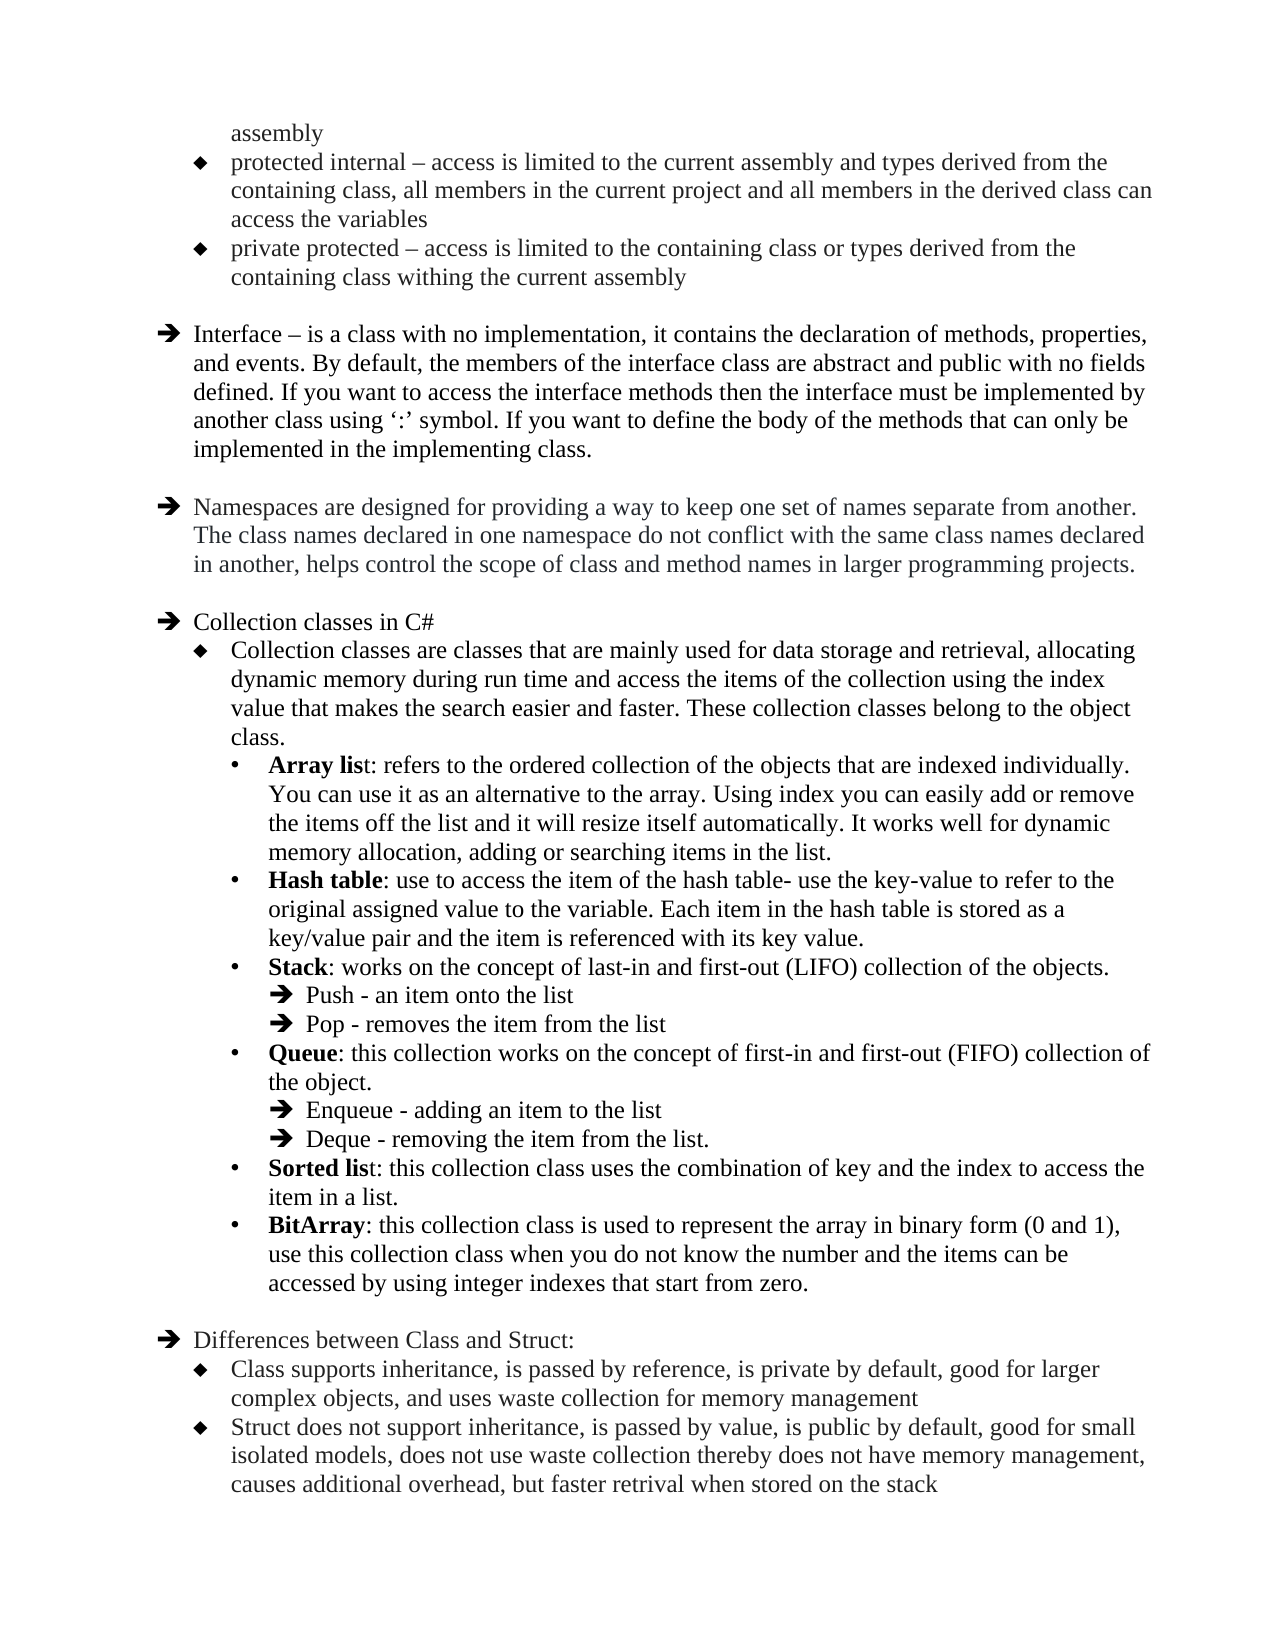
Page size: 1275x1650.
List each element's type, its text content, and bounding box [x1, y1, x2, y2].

list Interface – is a class with no implementation, it contains the declaration of methods, properties, and events. By default, the members of the interface class are abstract and public with no fields defined. If you want to access the interface methods then the interface must be implemented by another class using ‘:’ symbol. If you want to define the body of the methods that can only be implemented in the implementing class. [156, 319, 1157, 463]
list Queue: this collection works on the concept of first-in and first-out (FIFO) collection of the object. [231, 1038, 1157, 1096]
list Enqueue - adding an item to the list [268, 1096, 1157, 1124]
list Differences between Class and Struct: [156, 1326, 1157, 1354]
list protected internal – access is limited to the current assembly and types derived from the containing class, all members in the current project and all members in the derived class can access the variables [193, 147, 1157, 233]
list Stack: works on the concept of last-in and first-out (LIFO) collection of the objects. [231, 952, 1157, 981]
list Deque - removing the item from the list. [268, 1124, 1157, 1153]
list Array list: refers to the ordered collection of the objects that are indexed individually. You can use it as an alternative to the array. Using index you can easily add or remove the items off the list and it will resize itself automatically. It works well for dynamic memory allocation, adding or searching items in the list. [231, 751, 1157, 866]
list Struct does not support inheritance, is passed by value, is public by default, good for small isolated models, does not use waste collection thereby does not have memory management, causes additional overhead, but faster retrival when stored on the stack [193, 1412, 1157, 1498]
list Collection classes in C# [156, 607, 1157, 636]
list Namespaces are designed for providing a way to keep one set of names separate from another. The class names declared in one namespace do not conflict with the same class names declared in another, helps control the scope of class and method names in larger programming projects. [156, 492, 1157, 578]
list Push - an item onto the list [268, 981, 1157, 1009]
list Class supports inheritance, is passed by reference, is private by default, good for larger complex objects, and uses waste collection for memory management [193, 1354, 1157, 1412]
list Collection classes are classes that are mainly used for data storage and retrieval, allocating dynamic memory during run time and access the items of the collection using the index value that makes the search easier and faster. These collection classes belong to the object class. [193, 636, 1157, 751]
list Pop - removes the item from the list [268, 1009, 1157, 1038]
list assembly [193, 118, 1157, 147]
list private protected – access is limited to the containing class or types derived from the containing class withing the current assembly [193, 233, 1157, 291]
list Hash table: use to access the item of the hash table- use the key-value to refer to the original assigned value to the variable. Each item in the hash table is stored as a key/value pair and the item is referenced with its key value. [231, 866, 1157, 952]
list Sorted list: this collection class uses the combination of key and the index to access the item in a list. [231, 1153, 1157, 1211]
list BitArray: this collection class is used to represent the array in binary form (0 and 1), use this collection class when you do not know the number and the items can be accessed by using integer indexes that start from zero. [231, 1211, 1157, 1297]
